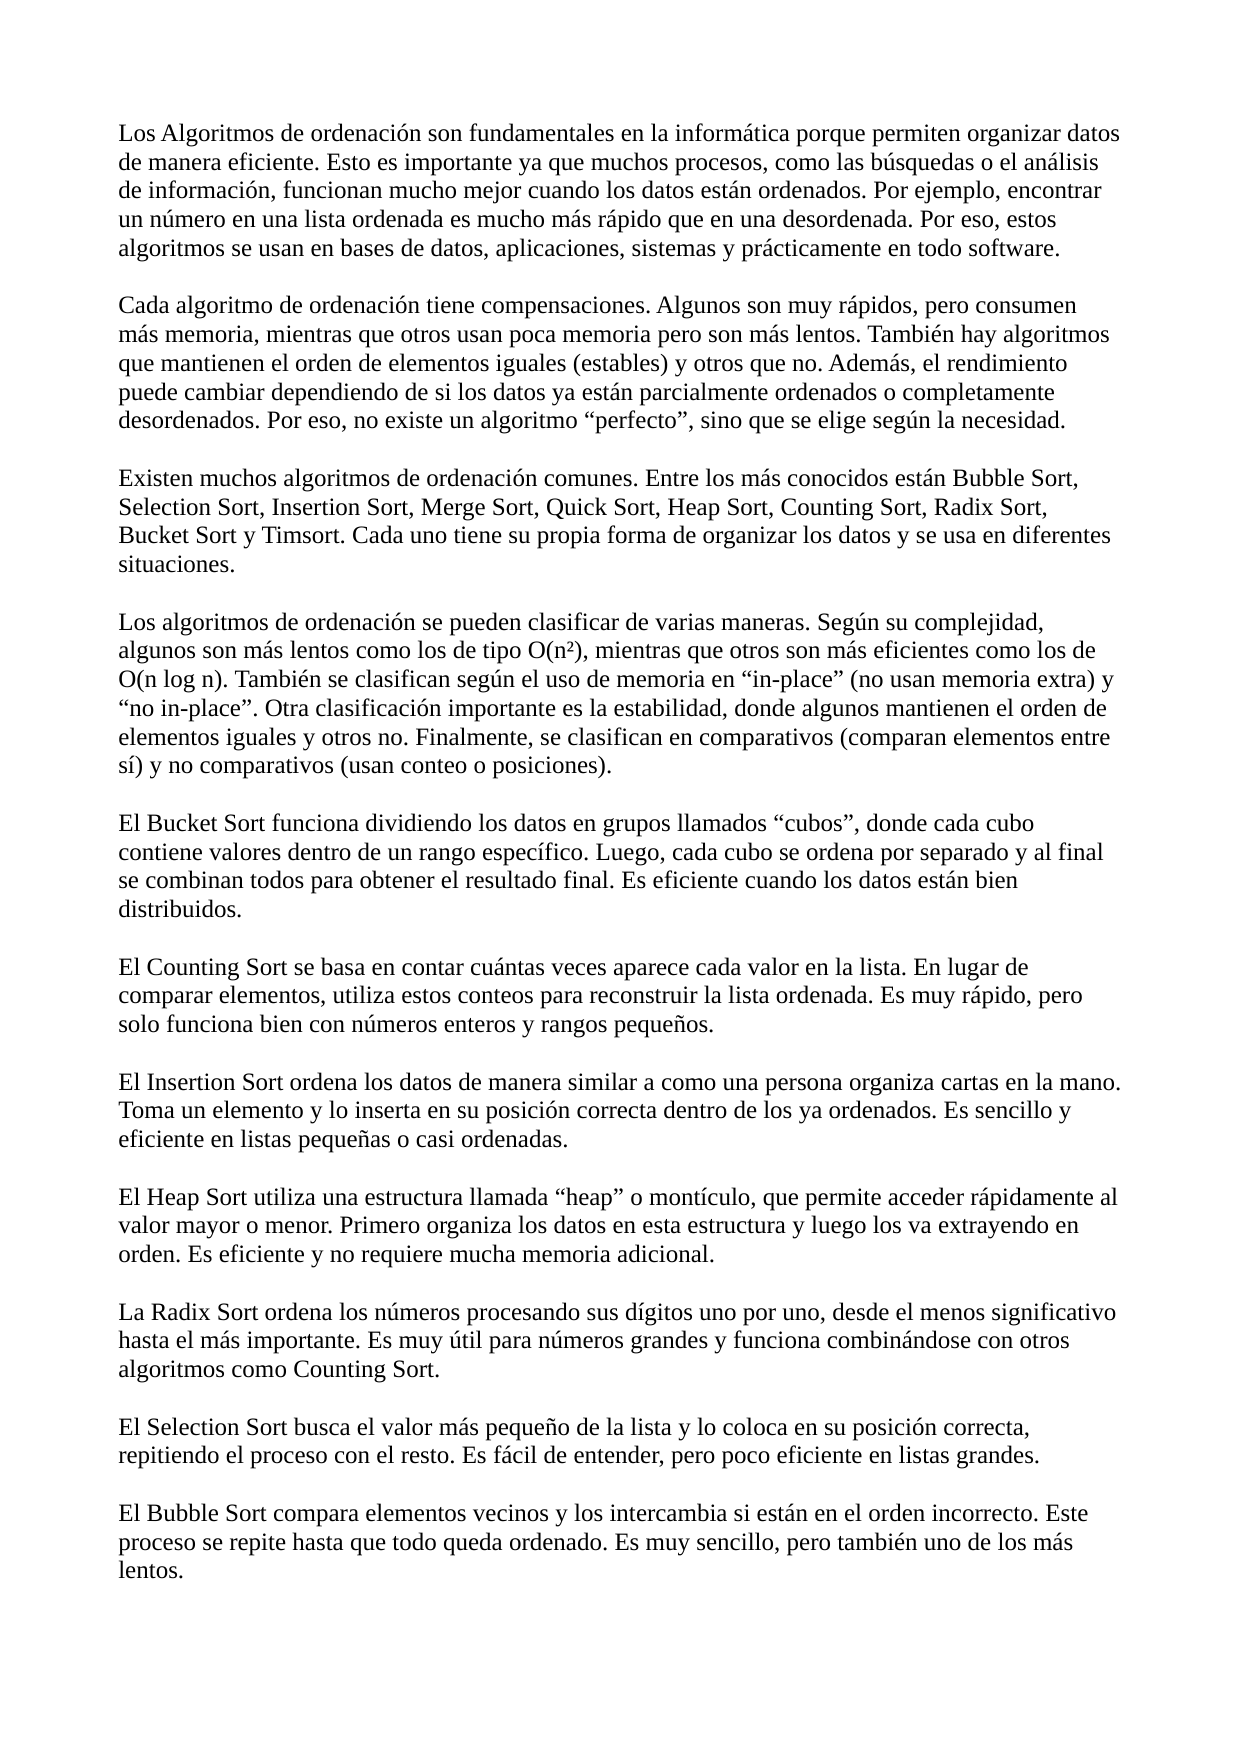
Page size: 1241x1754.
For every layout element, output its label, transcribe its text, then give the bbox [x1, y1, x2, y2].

text El Insertion Sort ordena los datos de manera similar a como una persona organiza cartas en la mano. Toma un elemento y lo inserta en su posición correcta dentro de los ya ordenados. Es sencillo y eficiente en listas pequeñas o casi ordenadas. [118, 1067, 1122, 1153]
text La Radix Sort ordena los números procesando sus dígitos uno por uno, desde el menos significativo hasta el más importante. Es muy útil para números grandes y funciona combinándose con otros algoritmos como Counting Sort. [118, 1297, 1122, 1383]
text Los Algoritmos de ordenación son fundamentales en la informática porque permiten organizar datos de manera eficiente. Esto es importante ya que muchos procesos, como las búsquedas o el análisis de información, funcionan mucho mejor cuando los datos están ordenados. Por ejemplo, encontrar un número en una lista ordenada es mucho más rápido que en una desordenada. Por eso, estos algoritmos se usan en bases de datos, aplicaciones, sistemas y prácticamente en todo software. [118, 118, 1122, 262]
text El Counting Sort se basa en contar cuántas veces aparece cada valor en la lista. En lugar de comparar elementos, utiliza estos conteos para reconstruir la lista ordenada. Es muy rápido, pero solo funciona bien con números enteros y rangos pequeños. [118, 952, 1122, 1038]
text Cada algoritmo de ordenación tiene compensaciones. Algunos son muy rápidos, pero consumen más memoria, mientras que otros usan poca memoria pero son más lentos. También hay algoritmos que mantienen el orden de elementos iguales (estables) y otros que no. Además, el rendimiento puede cambiar dependiendo de si los datos ya están parcialmente ordenados o completamente desordenados. Por eso, no existe un algoritmo “perfecto”, sino que se elige según la necesidad. [118, 291, 1122, 434]
text El Bucket Sort funciona dividiendo los datos en grupos llamados “cubos”, donde cada cubo contiene valores dentro de un rango específico. Luego, cada cubo se ordena por separado y al final se combinan todos para obtener el resultado final. Es eficiente cuando los datos están bien distribuidos. [118, 808, 1122, 923]
text El Bubble Sort compara elementos vecinos y los intercambia si están en el orden incorrecto. Este proceso se repite hasta que todo queda ordenado. Es muy sencillo, pero también uno de los más lentos. [118, 1498, 1122, 1584]
text El Selection Sort busca el valor más pequeño de la lista y lo coloca en su posición correcta, repitiendo el proceso con el resto. Es fácil de entender, pero poco eficiente en listas grandes. [118, 1412, 1122, 1469]
text Los algoritmos de ordenación se pueden clasificar de varias maneras. Según su complejidad, algunos son más lentos como los de tipo O(n²), mientras que otros son más eficientes como los de O(n log n). También se clasifican según el uso de memoria en “in-place” (no usan memoria extra) y “no in-place”. Otra clasificación importante es la estabilidad, donde algunos mantienen el orden de elementos iguales y otros no. Finalmente, se clasifican en comparativos (comparan elementos entre sí) y no comparativos (usan conteo o posiciones). [118, 607, 1122, 779]
text Existen muchos algoritmos de ordenación comunes. Entre los más conocidos están Bubble Sort, Selection Sort, Insertion Sort, Merge Sort, Quick Sort, Heap Sort, Counting Sort, Radix Sort, Bucket Sort y Timsort. Cada uno tiene su propia forma de organizar los datos y se usa en diferentes situaciones. [118, 463, 1122, 578]
text El Heap Sort utiliza una estructura llamada “heap” o montículo, que permite acceder rápidamente al valor mayor o menor. Primero organiza los datos en esta estructura y luego los va extrayendo en orden. Es eficiente y no requiere mucha memoria adicional. [118, 1182, 1122, 1268]
